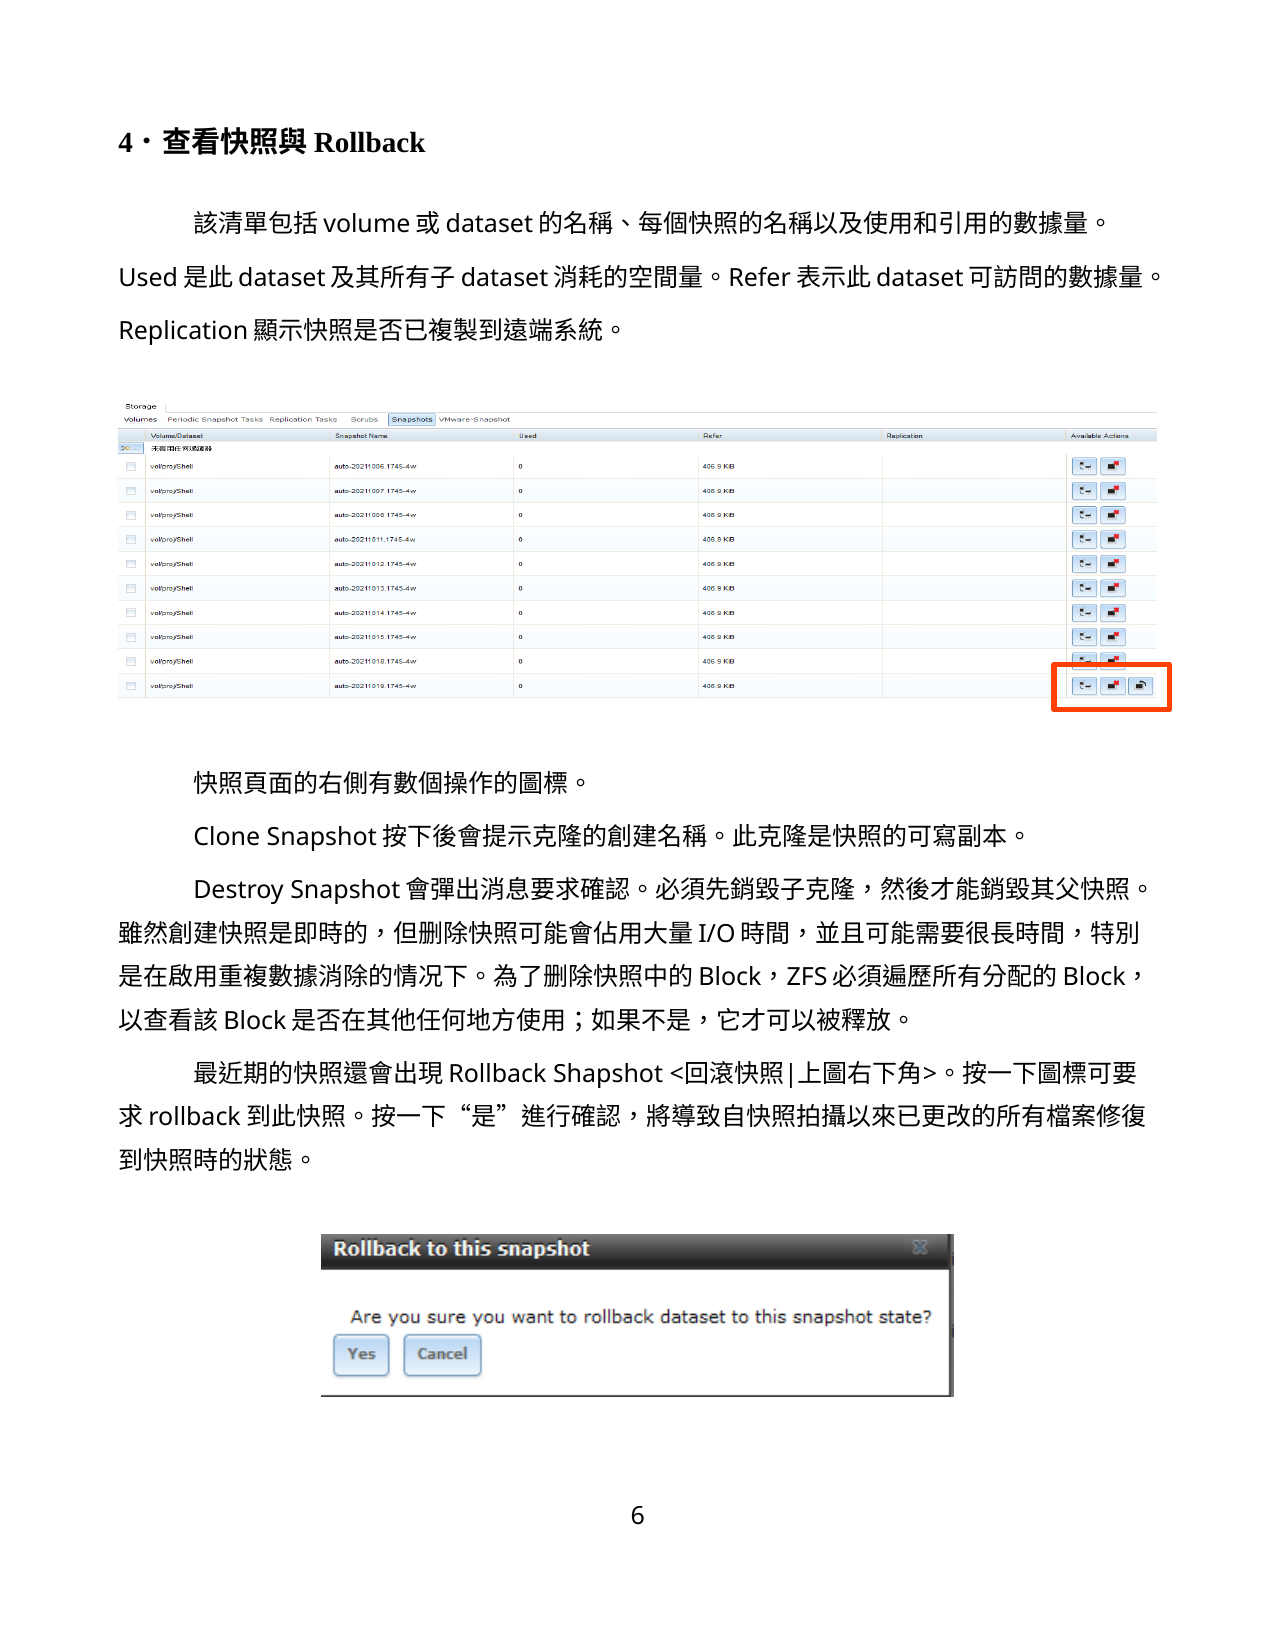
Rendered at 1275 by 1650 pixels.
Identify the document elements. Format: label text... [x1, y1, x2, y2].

text 該清單包括volume或dataset的名稱、每個快照的名稱以及使用和引用的數據量。 [118, 204, 1157, 240]
text 最近期的快照還會出現Rollback Shapshot <回滾快照|上圖右下角>。按一下圖標可要求rollback到此快照。按一下“是”進行確認，將導致自快照拍攝以來已更改的所有檔案修復到快照時的狀態。 [118, 1053, 1157, 1176]
subtitle 4．查看快照與Rollback [118, 118, 1157, 160]
text Clone Snapshot按下後會提示克隆的創建名稱。此克隆是快照的可寫副本。 [118, 817, 1157, 853]
picture [321, 1234, 954, 1397]
text 快照頁面的右側有數個操作的圖標。 [118, 763, 1157, 799]
text Replication顯示快照是否已複製到遠端系統。 [118, 310, 1157, 347]
text Used是此dataset及其所有子dataset消耗的空間量。Refer表示此dataset可訪問的數據量。 [118, 257, 1157, 293]
text Destroy Snapshot會彈出消息要求確認。必須先銷毀子克隆，然後才能銷毀其父快照。雖然創建快照是即時的，但删除快照可能會佔用大量I/O時間，並且可能需要很長時間，特別是在啟用重複數據消除的情况下。為了删除快照中的Block，ZFS必須遍歷所有分配的Block，以查看該Block是否在其他任何地方使用；如果不是，它才可以被釋放。 [118, 870, 1157, 1036]
picture [1057, 667, 1157, 702]
picture [118, 404, 1157, 702]
